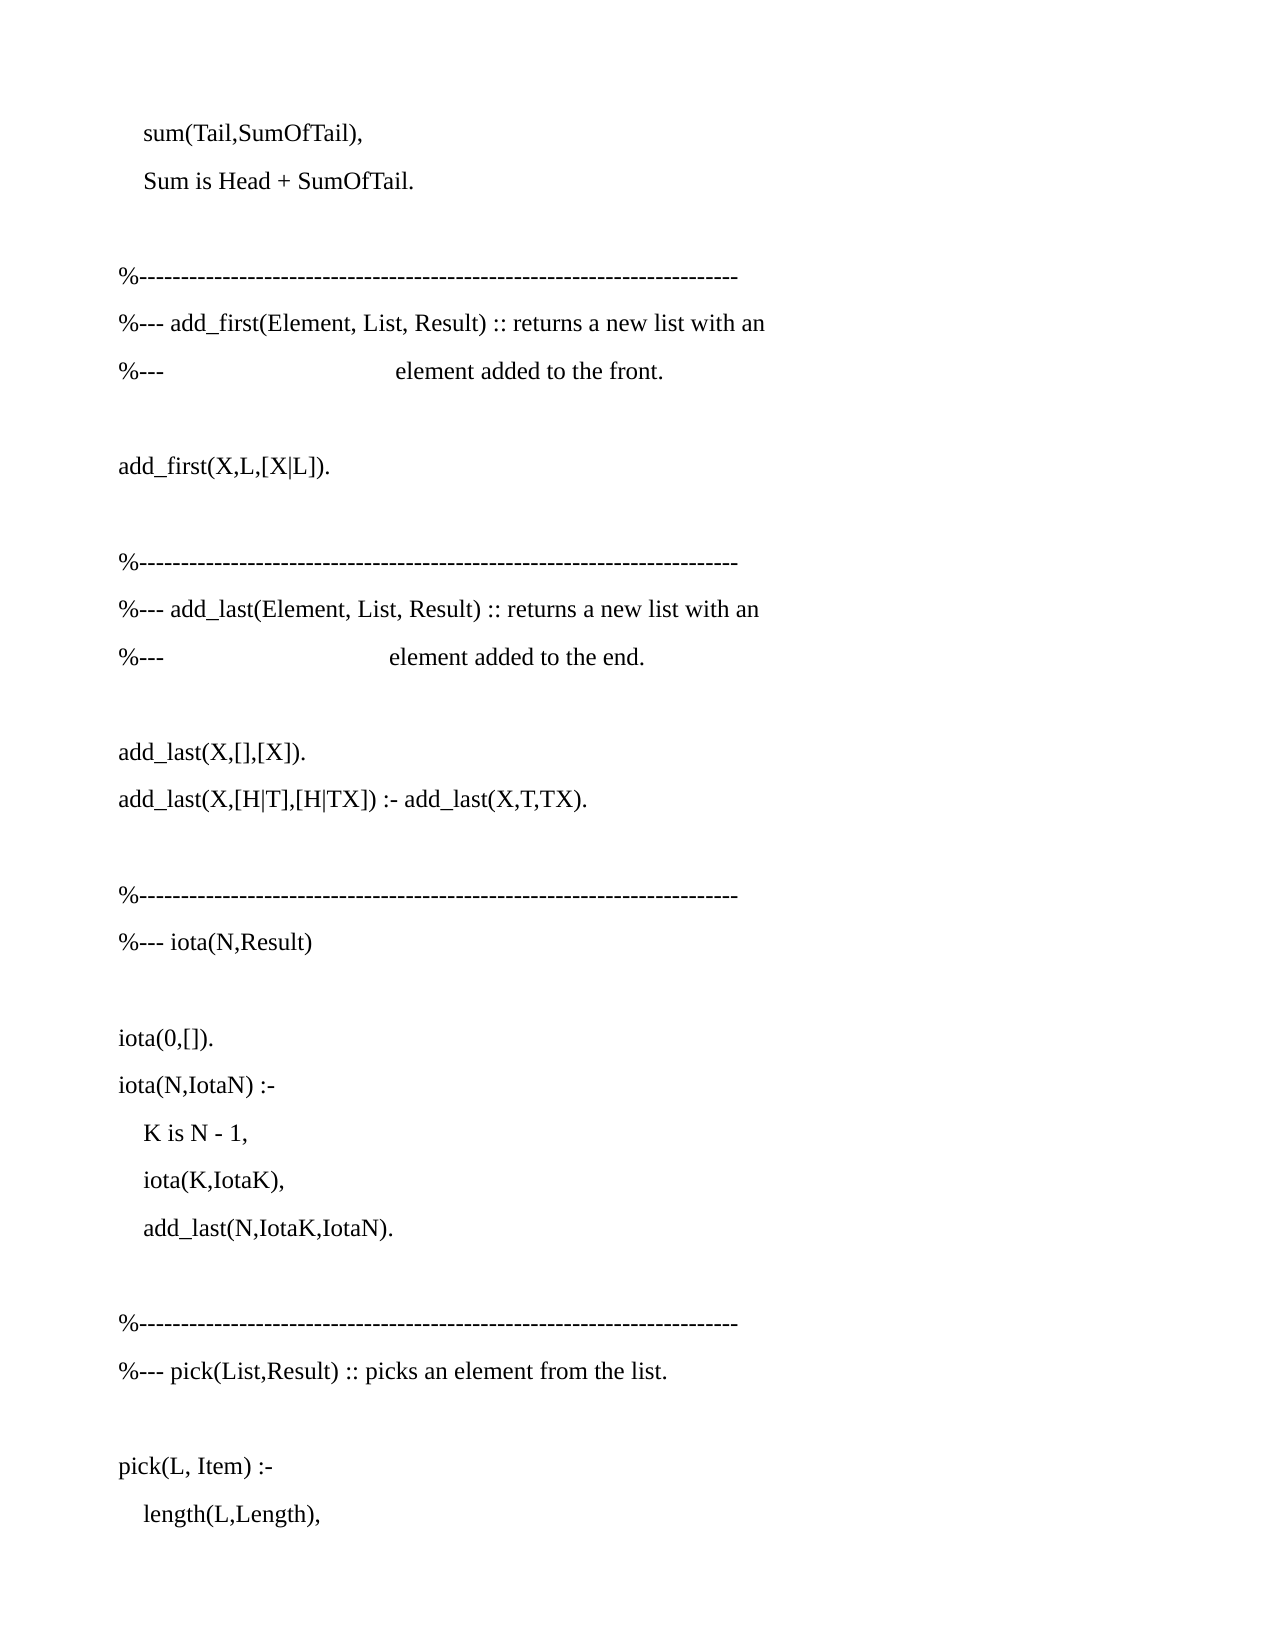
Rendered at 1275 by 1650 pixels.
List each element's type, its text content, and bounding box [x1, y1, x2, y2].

text iota(N,IotaN) :- [118, 1070, 1157, 1099]
text %------------------------------------------------------------------------ [118, 547, 1157, 575]
text %--- add_first(Element, List, Result) :: returns a new list with an [118, 308, 1157, 337]
text %------------------------------------------------------------------------ [118, 1308, 1157, 1337]
text %--- pick(List,Result) :: picks an element from the list. [118, 1356, 1157, 1384]
text K is N - 1, [118, 1118, 1157, 1147]
text add_last(X,[],[X]). [118, 737, 1157, 766]
text %--- iota(N,Result) [118, 927, 1157, 956]
text iota(K,IotaK), [118, 1165, 1157, 1194]
text length(L,Length), [118, 1499, 1157, 1527]
text pick(L, Item) :- [118, 1451, 1157, 1480]
text add_last(N,IotaK,IotaN). [118, 1213, 1157, 1242]
text %--- element added to the front. [118, 356, 1157, 385]
text %------------------------------------------------------------------------ [118, 880, 1157, 908]
text %------------------------------------------------------------------------ [118, 261, 1157, 290]
text add_last(X,[H|T],[H|TX]) :- add_last(X,T,TX). [118, 784, 1157, 813]
text %--- add_last(Element, List, Result) :: returns a new list with an [118, 594, 1157, 623]
text Sum is Head + SumOfTail. [118, 166, 1157, 194]
text iota(0,[]). [118, 1023, 1157, 1051]
text %--- element added to the end. [118, 642, 1157, 671]
text add_first(X,L,[X|L]). [118, 451, 1157, 480]
text sum(Tail,SumOfTail), [118, 118, 1157, 147]
